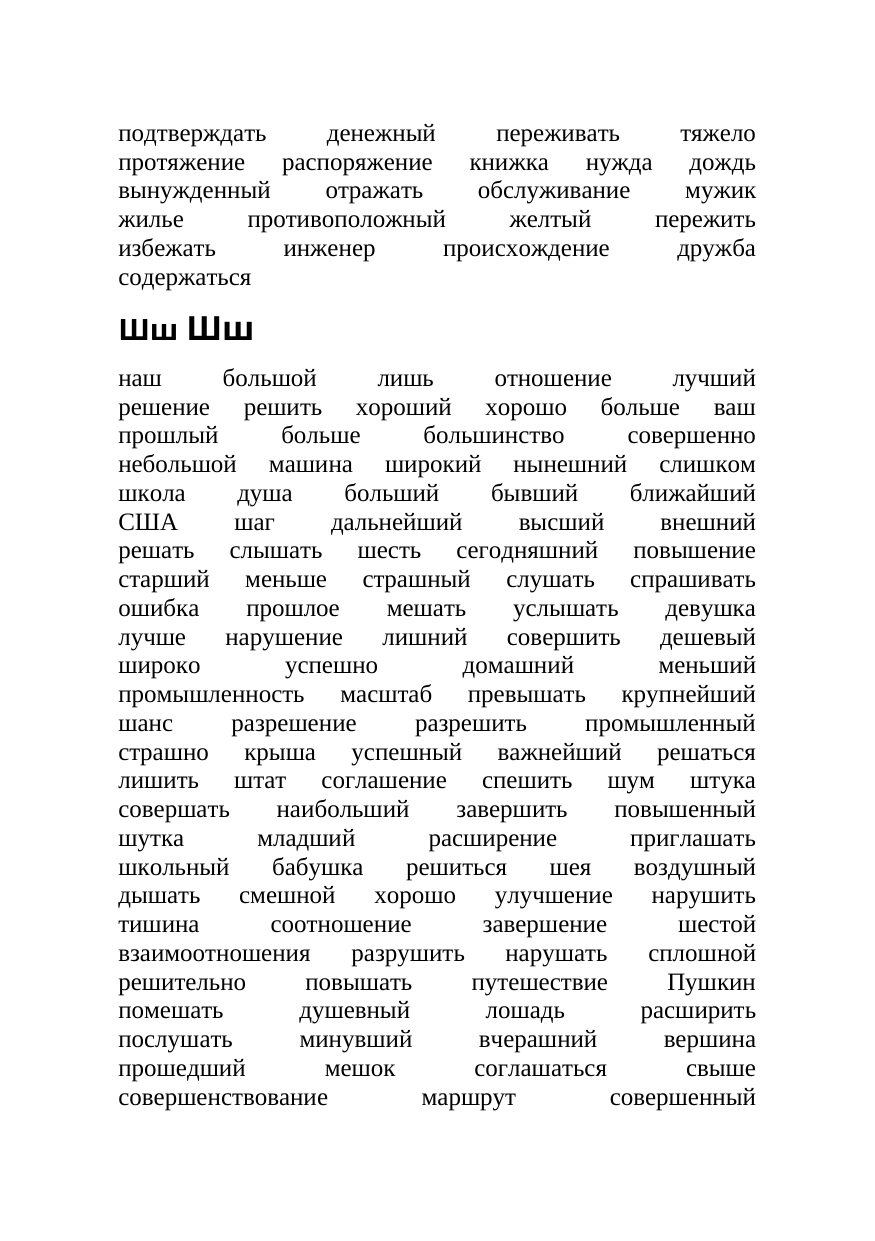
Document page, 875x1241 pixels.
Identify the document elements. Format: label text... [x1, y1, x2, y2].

text подтверждать денежный переживать тяжело протяжение распоряжение книжка нужда дождь вынужденный отражать обслуживание мужик жилье противоположный желтый пережить избежать инженер происхождение дружба содержаться [118, 118, 756, 291]
text наш большой лишь отношение лучший решение решить хороший хорошо больше ваш прошлый больше большинство совершенно небольшой машина широкий нынешний слишком школа душа больший бывший ближайший США шаг дальнейший высший внешний решать слышать шесть сегодняшний повышение старший меньше страшный слушать спрашивать ошибка прошлое мешать услышать девушка лучше нарушение лишний совершить дешевый широко успешно домашний меньший промышленность масштаб превышать крупнейший шанс разрешение разрешить промышленный страшно крыша успешный важнейший решаться лишить штат соглашение спешить шум штука совершать наибольший завершить повышенный шутка младший расширение приглашать школьный бабушка решиться шея воздушный дышать смешной хорошо улучшение нарушить тишина соотношение завершение шестой взаимоотношения разрушить нарушать сплошной решительно повышать путешествие Пушкин помешать душевный лошадь расширить послушать минувший вчерашний вершина прошедший мешок соглашаться свыше совершенствование маршрут совершенный [118, 363, 756, 1111]
subtitle Шш Шш [118, 305, 756, 351]
